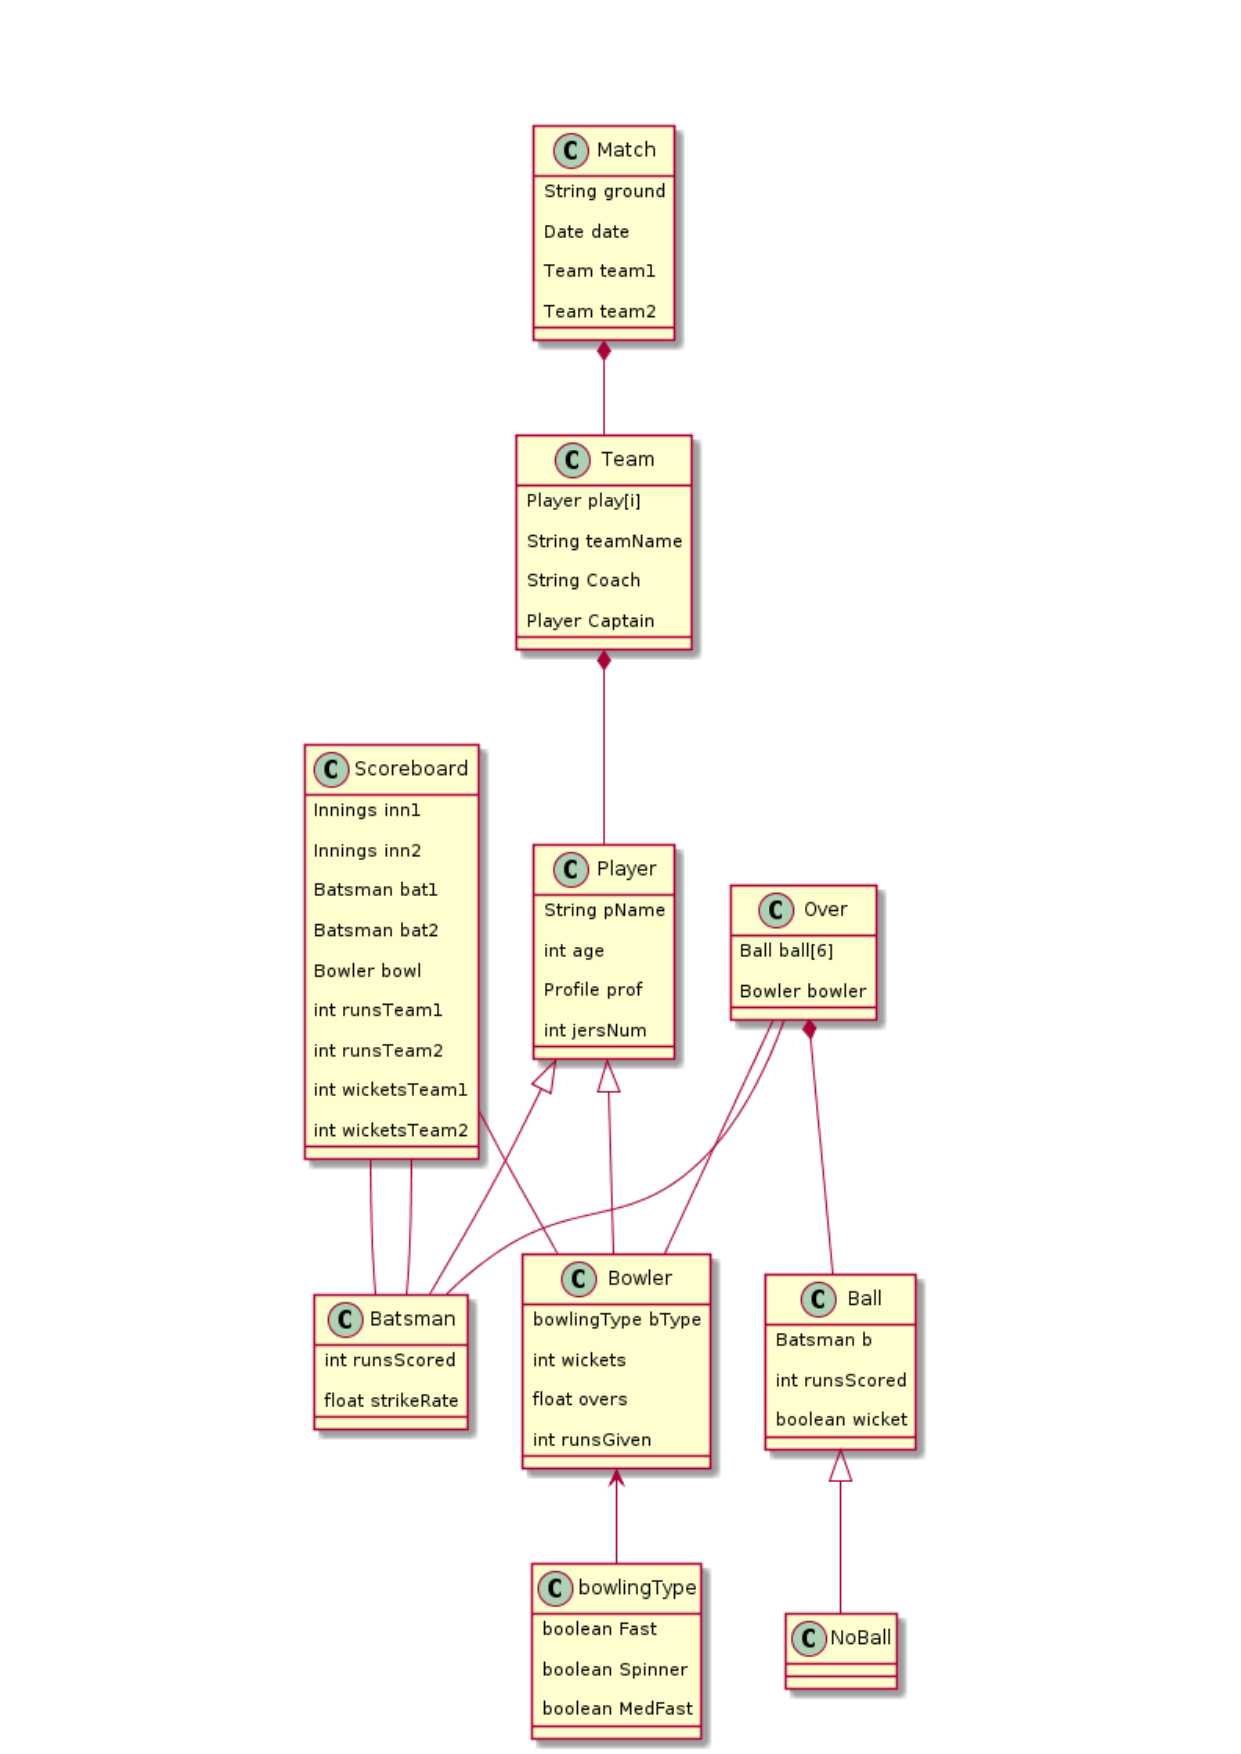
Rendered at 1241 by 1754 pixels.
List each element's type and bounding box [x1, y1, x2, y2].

picture [296, 113, 945, 1754]
